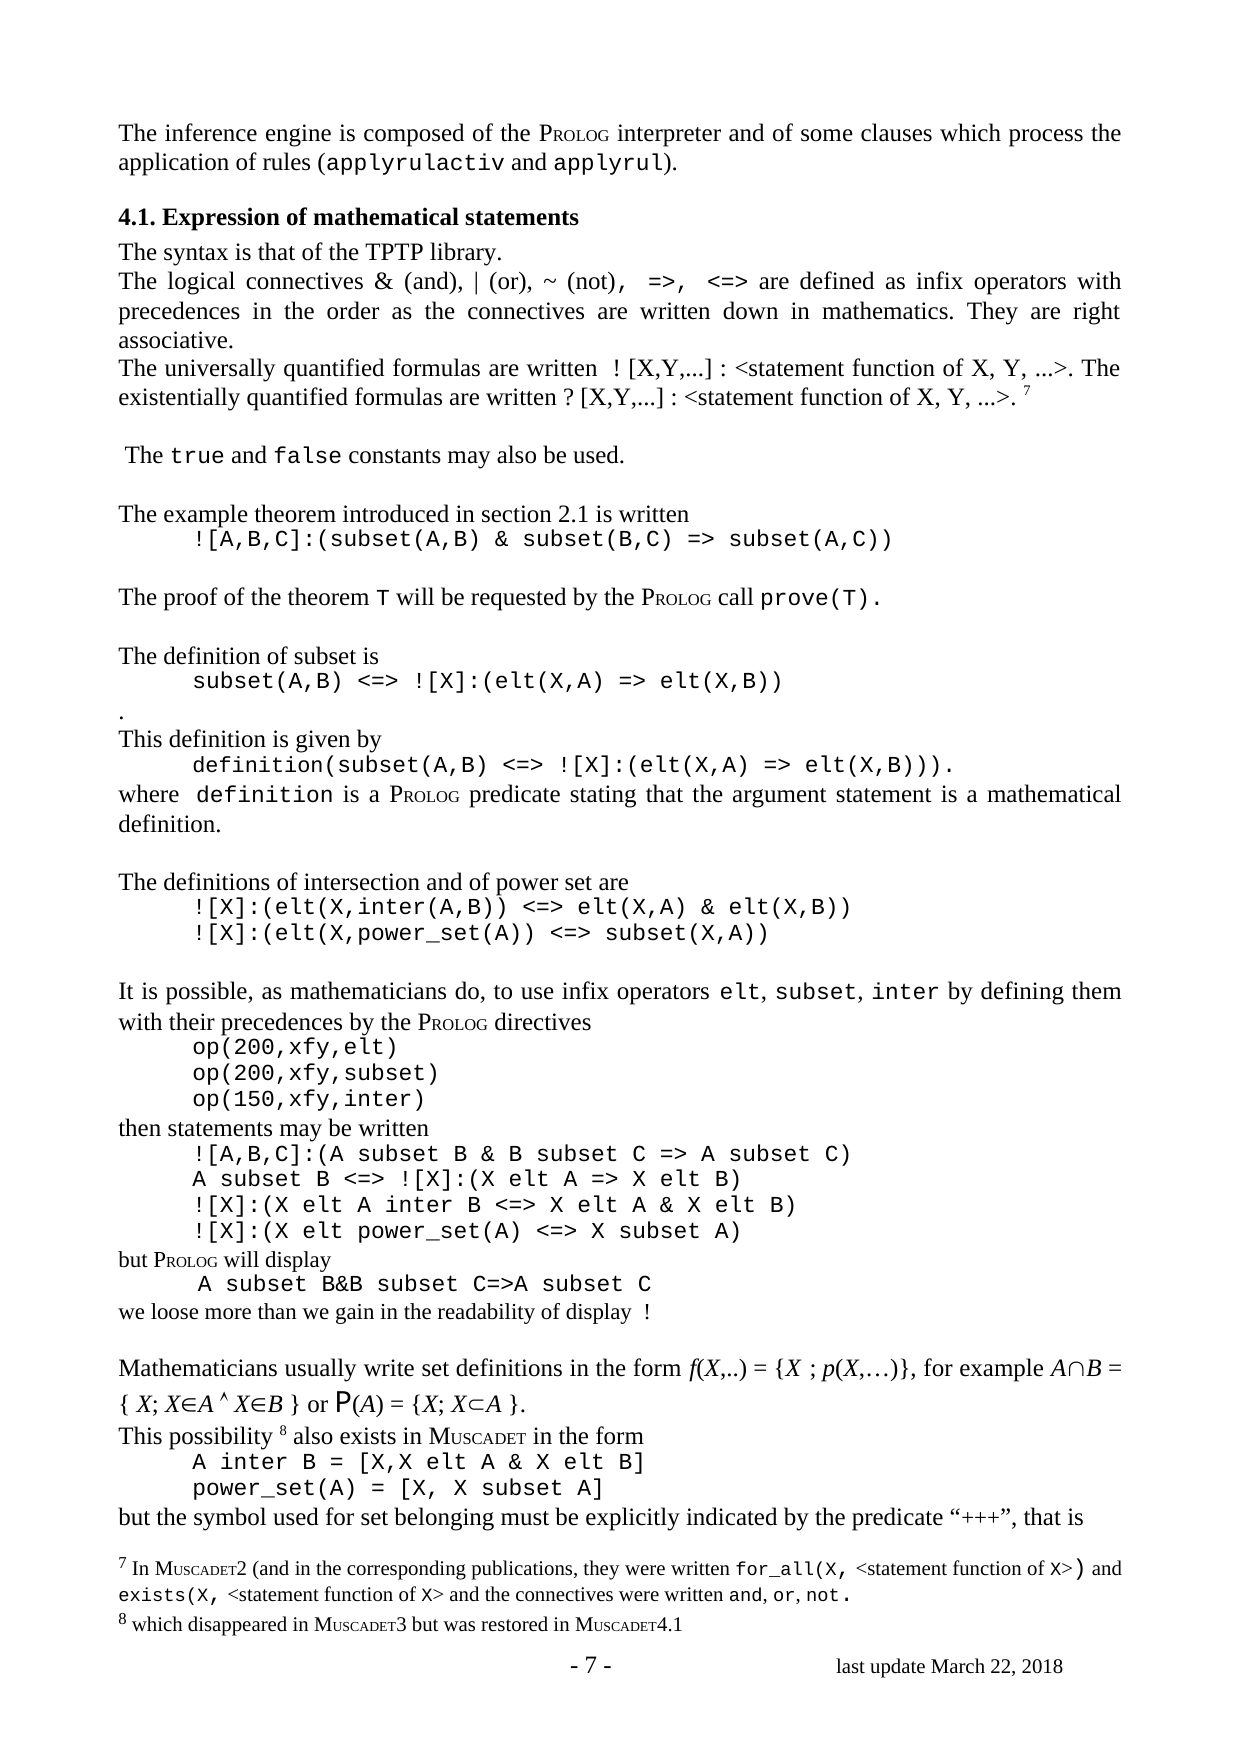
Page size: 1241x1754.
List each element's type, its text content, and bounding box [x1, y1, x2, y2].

text A subset B&B subset C=>A subset C [118, 1272, 1122, 1298]
text op(150,xfy,inter) [118, 1087, 1122, 1113]
text power_set(A) = [X, X subset A] [118, 1476, 1122, 1502]
text The example theorem introduced in section 2.1 is written [118, 499, 1122, 527]
text The syntax is that of the TPTP library. [118, 237, 1122, 266]
text The proof of the theorem T will be requested by the Prolog call prove(T). [118, 582, 1122, 612]
text ![A,B,C]:(A subset B & B subset C => A subset C) [118, 1142, 1122, 1168]
text definition(subset(A,B) <=> ![X]:(elt(X,A) => elt(X,B))). [118, 753, 1122, 779]
text subset(A,B) <=> ![X]:(elt(X,A) => elt(X,B)) [118, 670, 1122, 696]
text This possibility also exists in Muscadet in the form [118, 1421, 1122, 1450]
text ![A,B,C]:(subset(A,B) & subset(B,C) => subset(A,C)) [118, 527, 1122, 553]
text where definition is a Prolog predicate stating that the argument statement is a mathematical definition. [118, 779, 1122, 838]
text The definition of subset is [118, 641, 1122, 670]
text The inference engine is composed of the Prolog interpreter and of some clauses which process the application of rules (applyrulactiv and applyrul). [118, 118, 1122, 177]
text . [118, 696, 1122, 724]
text then statements may be written [118, 1113, 1122, 1142]
text The universally quantified formulas are written ! [X,Y,...] : <statement function of X, Y, ...>. The existentially quantified formulas are written ? [X,Y,...] : <statement function of X, Y, ...>. [118, 353, 1122, 411]
text ![X]:(elt(X,power_set(A)) <=> subset(X,A)) [118, 922, 1122, 948]
text The true and false constants may also be used. [118, 440, 1122, 470]
text we loose more than we gain in the readability of display ! [118, 1298, 1122, 1324]
text Mathematicians usually write set definitions in the form f(X,..) = {X ; p(X,…)}, for example AB = { X; XA  XB } or P(A) = {X; XA }. [118, 1353, 1122, 1421]
text In Muscadet2 (and in the corresponding publications, they were written for_all(X, <statement function of X>) and exists(X, <statement function of X> and the connectives were written and, or, not. [118, 1553, 1122, 1608]
text It is possible, as mathematicians do, to use infix operators elt, subset, inter by defining them with their precedences by the Prolog directives [118, 976, 1122, 1035]
text This definition is given by [118, 724, 1122, 753]
text but Prolog will display [118, 1246, 1122, 1272]
text ![X]:(X elt A inter B <=> X elt A & X elt B) [118, 1194, 1122, 1220]
text op(200,xfy,subset) [118, 1061, 1122, 1087]
text A inter B = [X,X elt A & X elt B] [118, 1450, 1122, 1476]
text A subset B <=> ![X]:(X elt A => X elt B) [118, 1168, 1122, 1194]
text but the symbol used for set belonging must be explicitly indicated by the predicate “+++”, that is [118, 1502, 1122, 1531]
text The logical connectives & (and), | (or), ~ (not), =>, <=> are defined as infix operators with precedences in the order as the connectives are written down in mathematics. They are right associative. [118, 266, 1122, 353]
text The definitions of intersection and of power set are [118, 867, 1122, 896]
text which disappeared in Muscadet3 but was restored in Muscadet4.1 [118, 1608, 1122, 1636]
text op(200,xfy,elt) [118, 1035, 1122, 1061]
text ![X]:(X elt power_set(A) <=> X subset A) [118, 1220, 1122, 1246]
subtitle 4.1. Expression of mathematical statements [118, 202, 1122, 231]
text ![X]:(elt(X,inter(A,B)) <=> elt(X,A) & elt(X,B)) [118, 896, 1122, 922]
